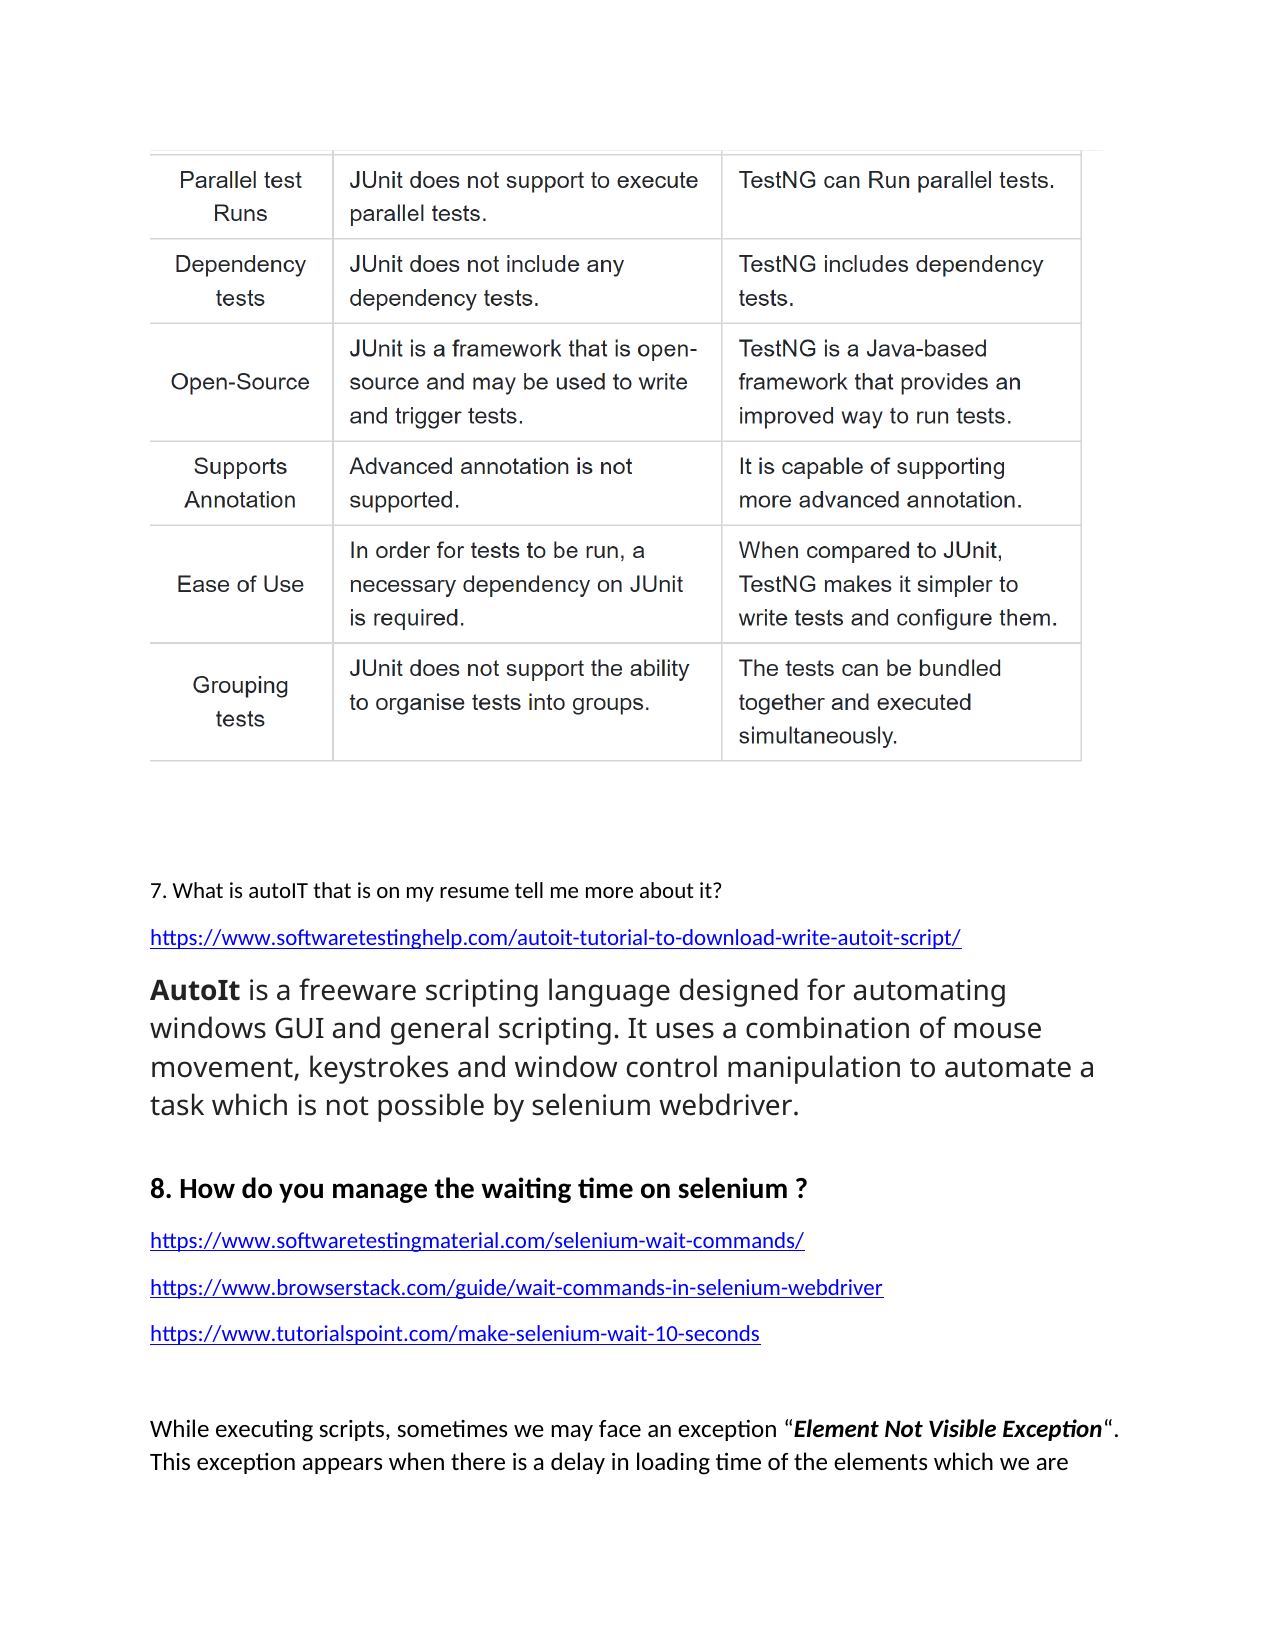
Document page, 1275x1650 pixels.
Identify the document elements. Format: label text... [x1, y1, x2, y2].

picture [150, 150, 1104, 764]
text https://www.softwaretestinghelp.com/autoit-tutorial-to-download-write-autoit-script/ [150, 923, 1125, 952]
text https://www.tutorialspoint.com/make-selenium-wait-10-seconds [150, 1319, 1125, 1347]
text 8. How do you manage the waiting time on selenium ? [150, 1171, 1125, 1206]
text https://www.browserstack.com/guide/wait-commands-in-selenium-webdriver [150, 1273, 1125, 1301]
text https://www.softwaretestingmaterial.com/selenium-wait-commands/ [150, 1226, 1125, 1254]
text 7. What is autoIT that is on my resume tell me more about it? [150, 877, 1125, 905]
text AutoIt is a freeware scripting language designed for automating windows GUI and general scripting. It uses a combination of mouse movement, keystrokes and window control manipulation to automate a task which is not possible by selenium webdriver. [150, 970, 1125, 1124]
text While executing scripts, sometimes we may face an exception “Element Not Visible Exception“. This exception appears when there is a delay in loading time of the elements which we are [150, 1413, 1125, 1477]
